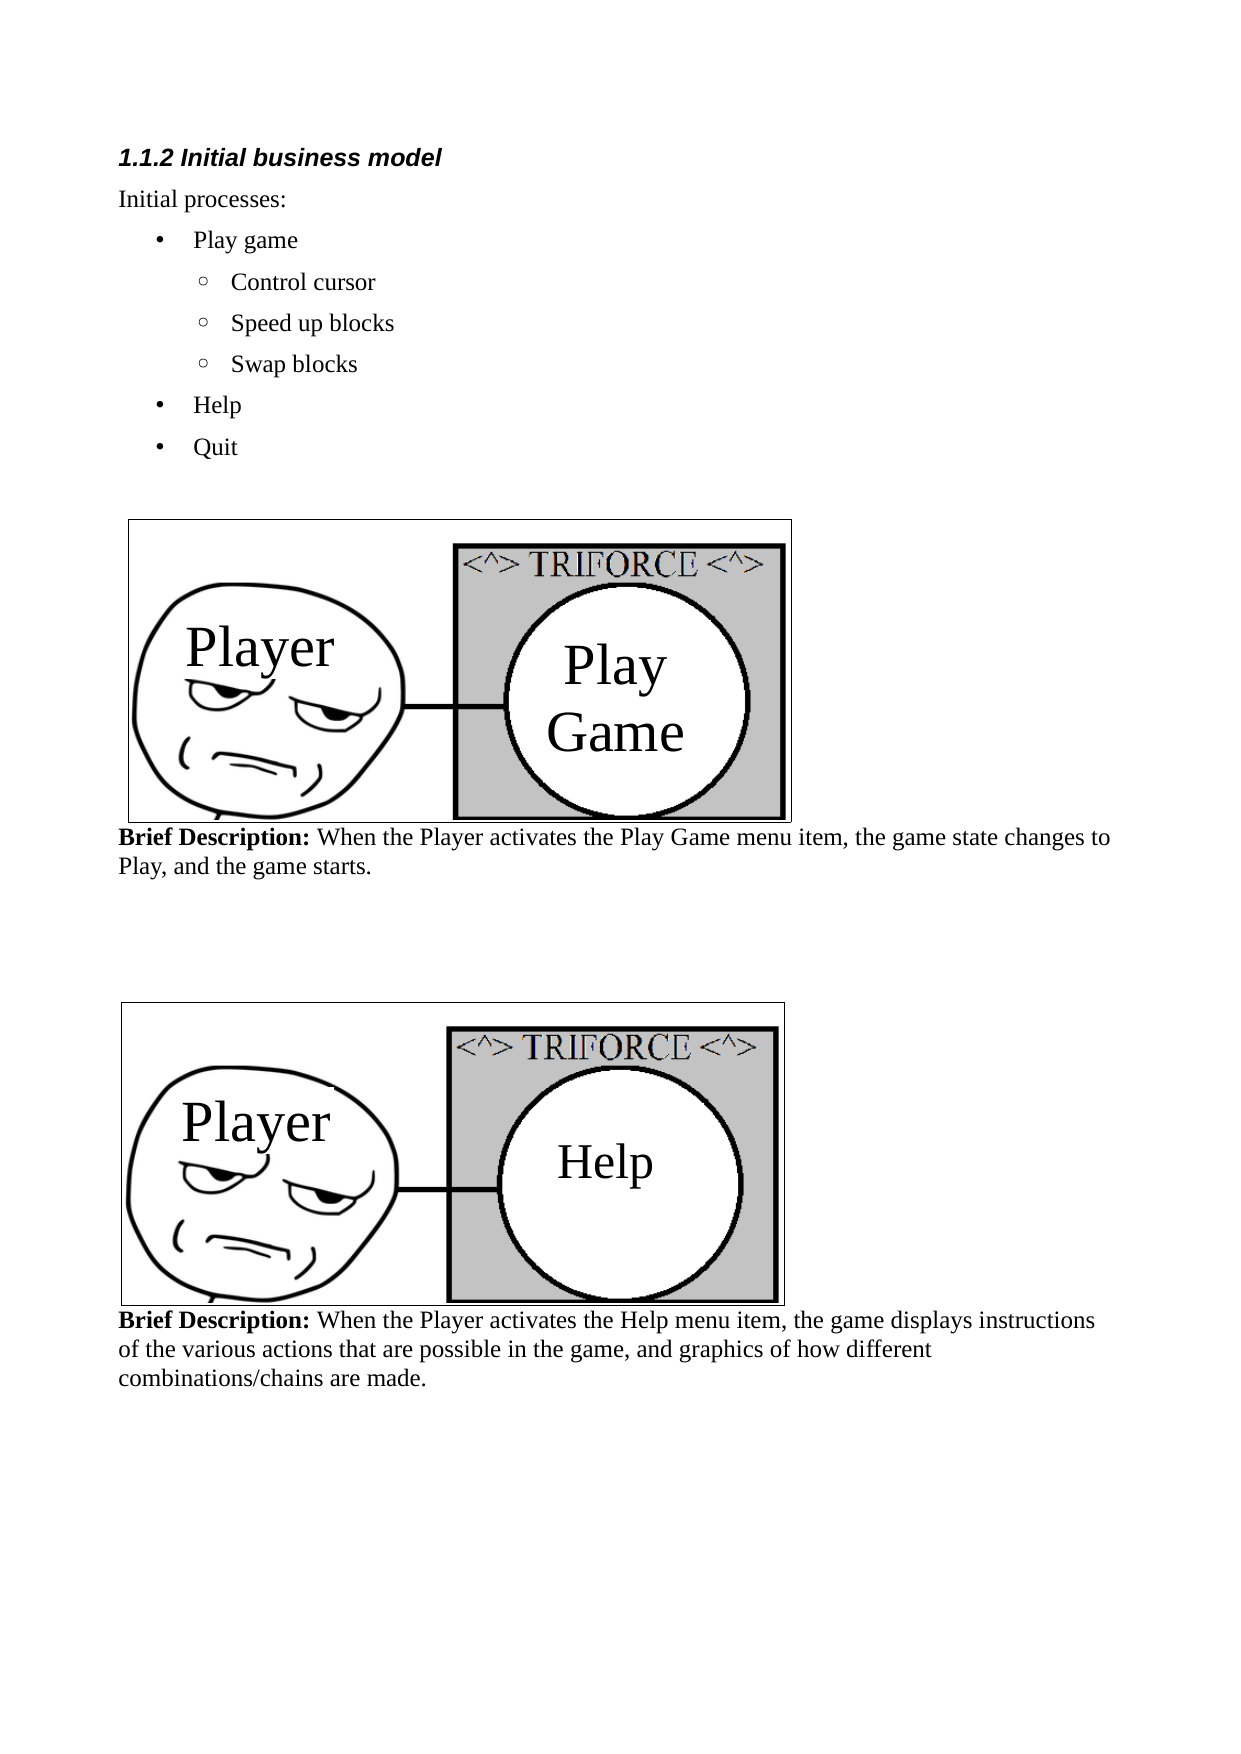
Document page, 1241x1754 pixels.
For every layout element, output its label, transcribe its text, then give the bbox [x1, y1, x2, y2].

text Help [517, 1132, 693, 1189]
list Quit [156, 432, 1122, 461]
text Play Game [537, 630, 693, 764]
text Initial processes: [118, 184, 1122, 213]
list Control cursor [193, 267, 1122, 296]
list Help [156, 391, 1122, 419]
list Play game [156, 226, 1122, 254]
text Brief Description: When the Player activates the Play Game menu item, the game state changes to Play, and the game starts. [118, 514, 1122, 880]
list Swap blocks [193, 349, 1122, 378]
text Player [178, 1087, 334, 1154]
text Player [182, 612, 338, 679]
subtitle 1.1.2 Initial business model [118, 143, 1122, 172]
text Brief Description: When the Player activates the Help menu item, the game displays instructions of the various actions that are possible in the game, and graphics of how different combinations/chains are made. [118, 975, 1122, 1392]
list Speed up blocks [193, 308, 1122, 337]
